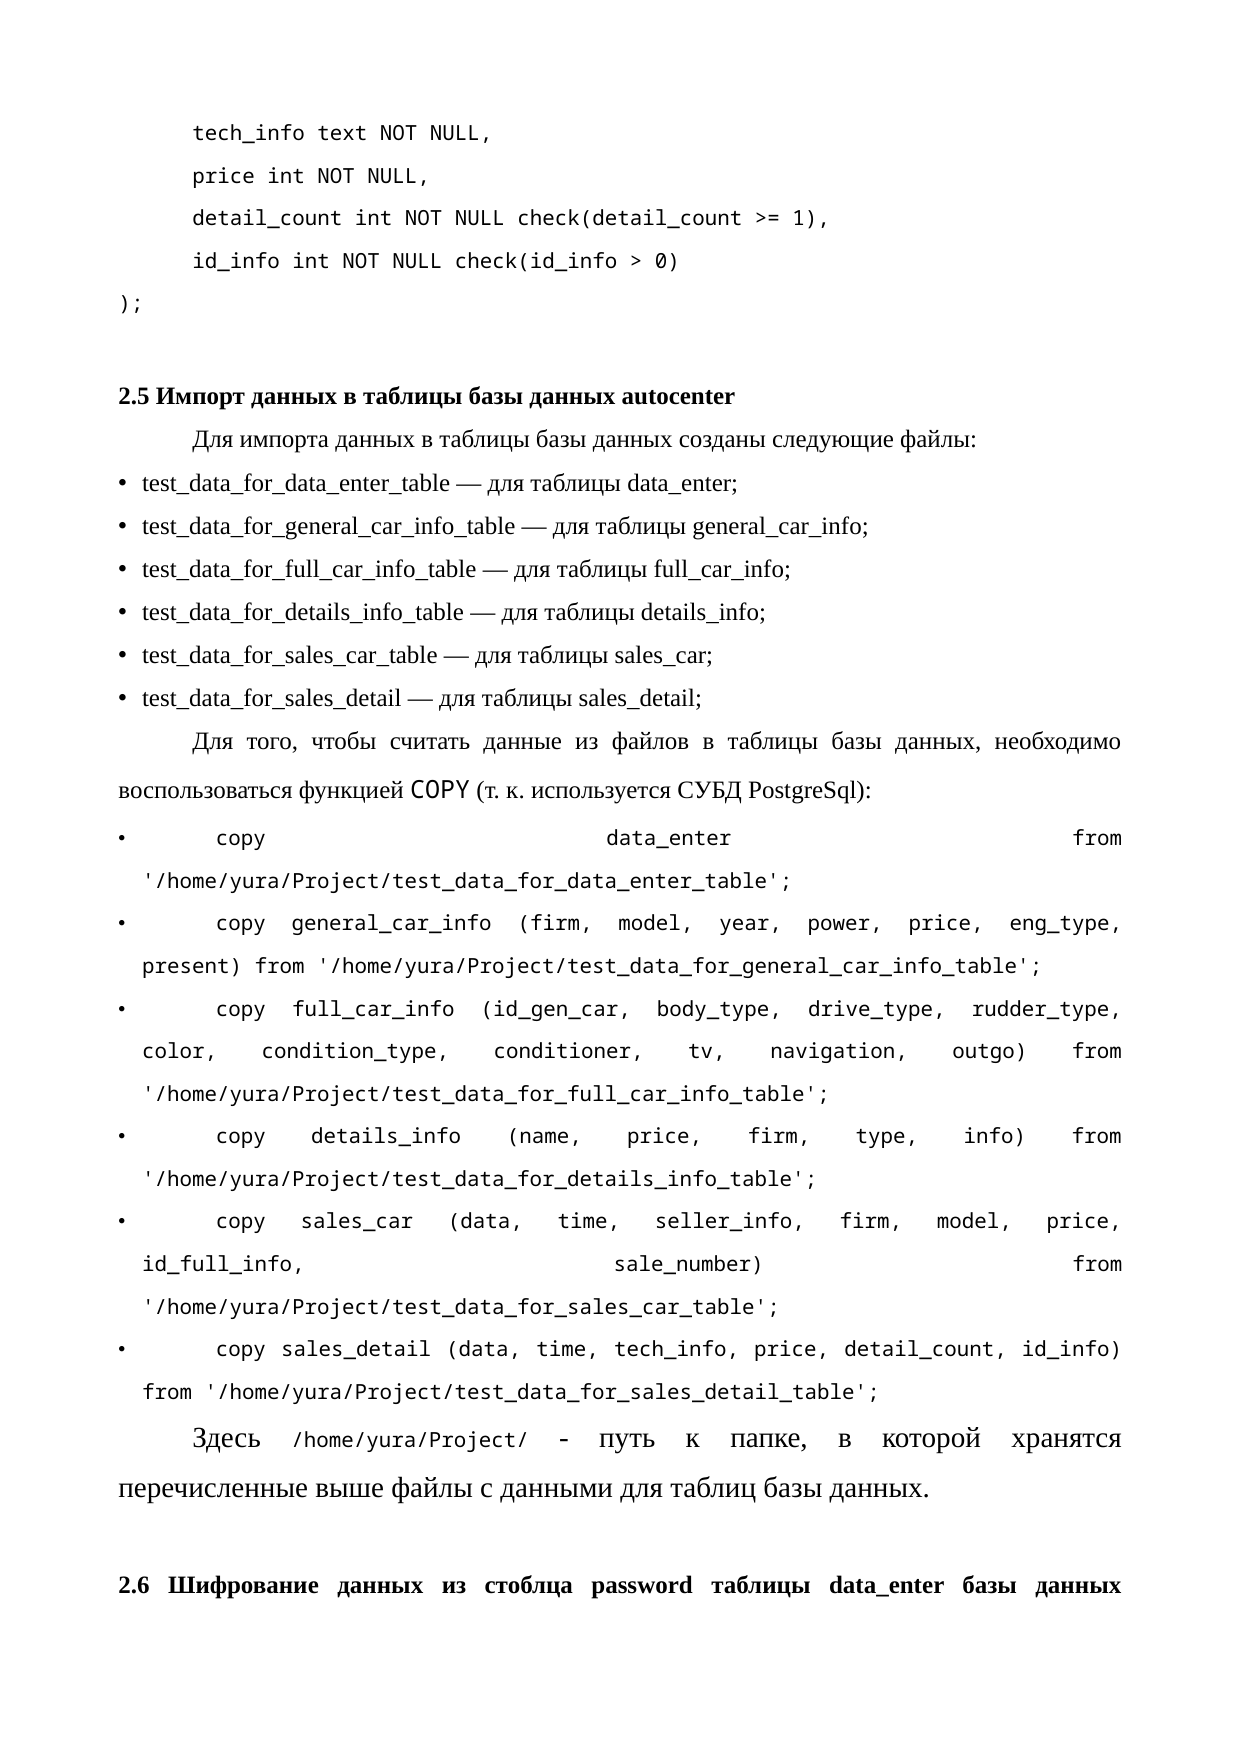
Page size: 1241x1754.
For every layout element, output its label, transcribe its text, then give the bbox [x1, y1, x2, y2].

text Для того, чтобы считать данные из файлов в таблицы базы данных, необходимо воспользоваться функцией COPY (т. к. используется СУБД PostgreSql): [118, 726, 1122, 806]
subtitle 2.5 Импорт данных в таблицы базы данных autocenter [118, 381, 1122, 410]
list copy details_info (name, price, firm, type, info) from '/home/yura/Project/test_data_for_details_info_table'; [118, 1121, 1122, 1192]
list test_data_for_details_info_table — для таблицы details_info; [118, 597, 1122, 626]
list copy full_car_info (id_gen_car, body_type, drive_type, rudder_type, color, condition_type, conditioner, tv, navigation, outgo) from '/home/yura/Project/test_data_for_full_car_info_table'; [118, 994, 1122, 1107]
text Для импорта данных в таблицы базы данных созданы следующие файлы: [118, 424, 1122, 453]
text Здесь /home/yura/Project/ - путь к папке, в которой хранятся перечисленные выше файлы с данными для таблиц базы данных. [118, 1420, 1122, 1503]
list test_data_for_sales_detail — для таблицы sales_detail; [118, 683, 1122, 712]
list test_data_for_data_enter_table — для таблицы data_enter; [118, 468, 1122, 496]
text tech_info text NOT NULL, [118, 118, 1122, 147]
list copy sales_car (data, time, seller_info, firm, model, price, id_full_info, sale_number) from '/home/yura/Project/test_data_for_sales_car_table'; [118, 1207, 1122, 1320]
list copy sales_detail (data, time, tech_info, price, detail_count, id_info) from '/home/yura/Project/test_data_for_sales_detail_table'; [118, 1334, 1122, 1406]
text id_info int NOT NULL check(id_info > 0) [118, 246, 1122, 274]
subtitle 2.6 Шифрование данных из стоблца password таблицы data_enter базы данных [118, 1571, 1122, 1599]
text detail_count int NOT NULL check(detail_count >= 1), [118, 203, 1122, 232]
list test_data_for_full_car_info_table — для таблицы full_car_info; [118, 554, 1122, 583]
list test_data_for_sales_car_table — для таблицы sales_car; [118, 640, 1122, 669]
text ); [118, 288, 1122, 317]
list test_data_for_general_car_info_table — для таблицы general_car_info; [118, 511, 1122, 539]
list copy general_car_info (firm, model, year, power, price, eng_type, present) from '/home/yura/Project/test_data_for_general_car_info_table'; [118, 908, 1122, 979]
text price int NOT NULL, [118, 161, 1122, 189]
list copy data_enter from '/home/yura/Project/test_data_for_data_enter_table'; [118, 823, 1122, 894]
